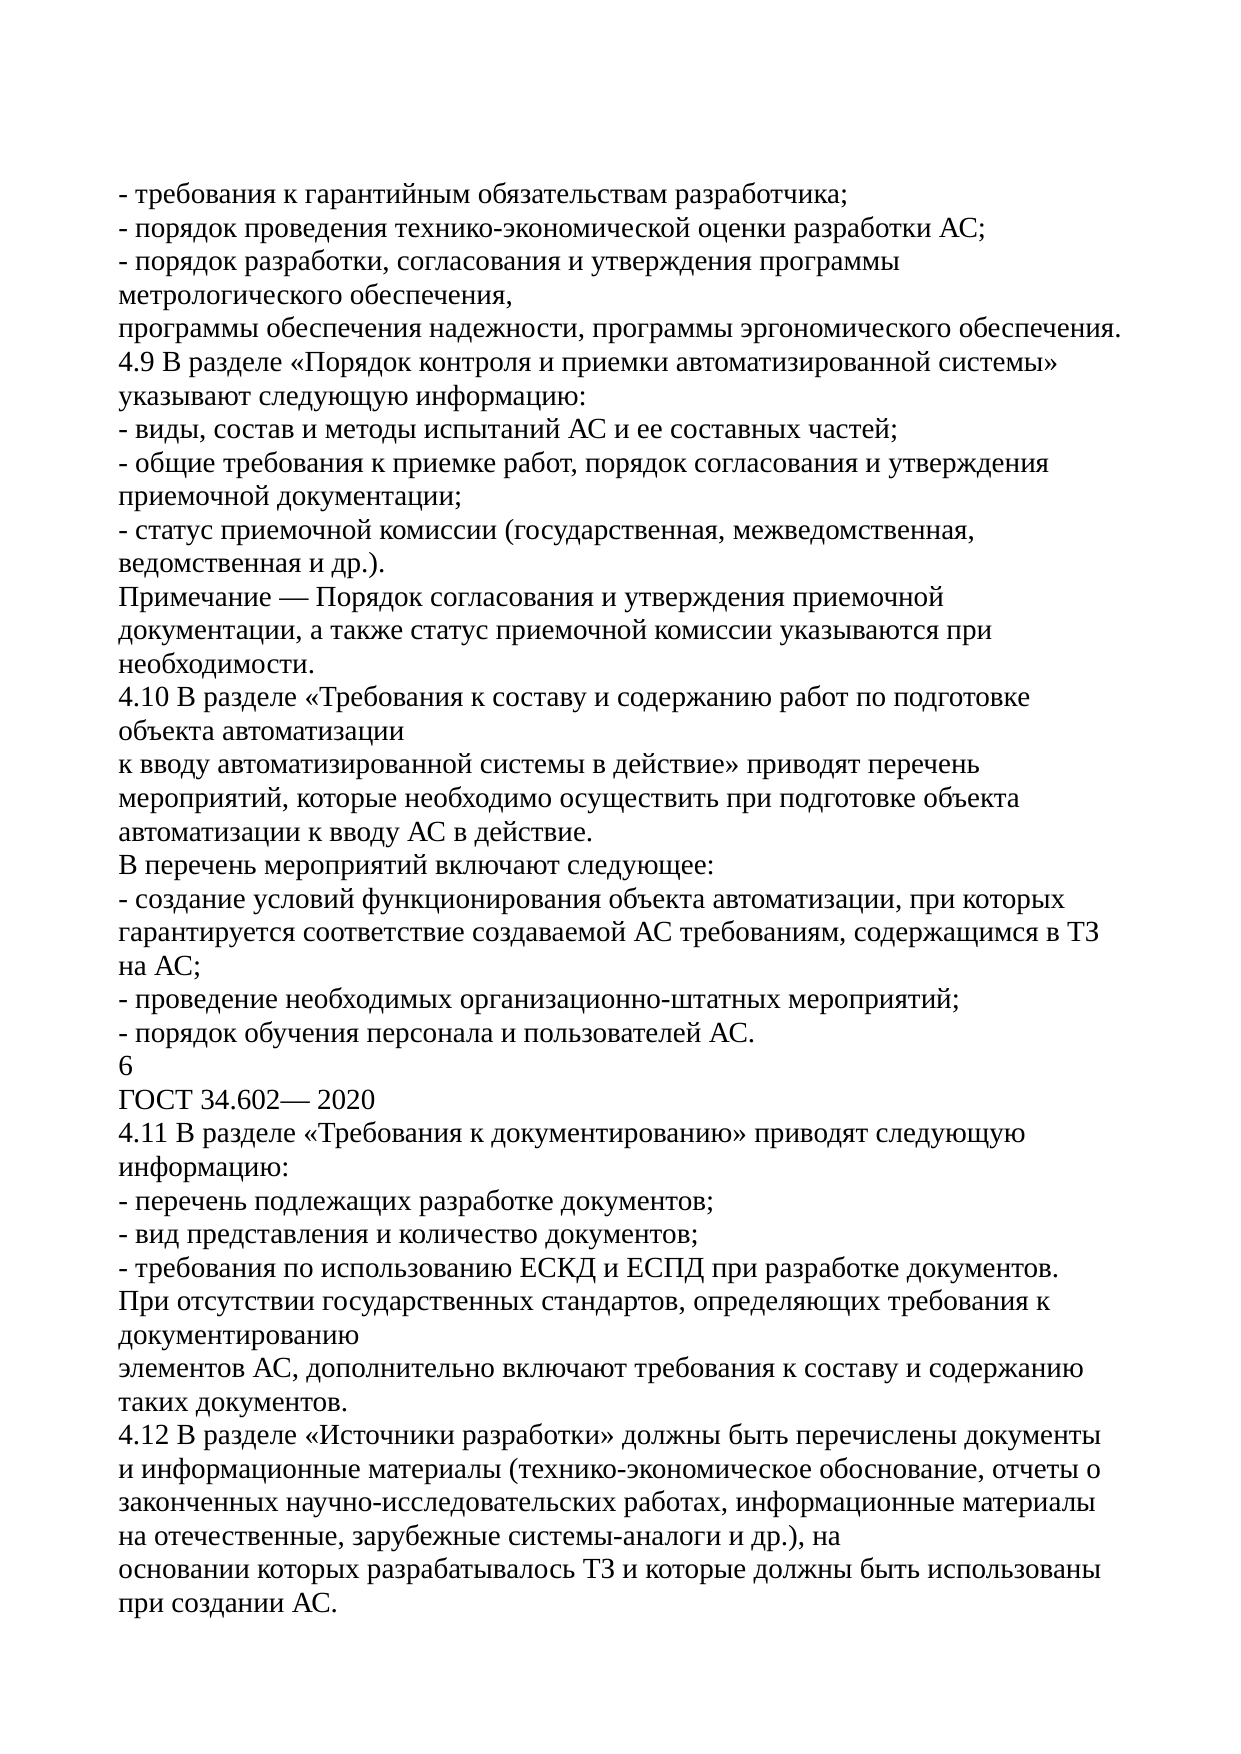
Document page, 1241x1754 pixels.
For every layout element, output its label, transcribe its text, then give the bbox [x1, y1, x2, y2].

text - порядок разработки, согласования и утверждения программы метрологического обеспечения, [118, 243, 1122, 311]
text - общие требования к приемке работ, порядок согласования и утверждения приемочной документации; [118, 445, 1122, 512]
text - виды, состав и методы испытаний АС и ее составных частей; [118, 411, 1122, 445]
text ГОСТ 34.602— 2020 [118, 1082, 1122, 1116]
text - создание условий функционирования объекта автоматизации, при которых гарантируется соответствие создаваемой АС требованиям, содержащимся в ТЗ на АС; [118, 881, 1122, 981]
text программы обеспечения надежности, программы эргономического обеспечения. [118, 311, 1122, 344]
text 4.10 В разделе «Требования к составу и содержанию работ по подготовке объекта автоматизации [118, 679, 1122, 747]
text Примечание — Порядок согласования и утверждения приемочной документации, а также статус приемочной комиссии указываются при необходимости. [118, 579, 1122, 679]
text элементов АС, дополнительно включают требования к составу и содержанию таких документов. [118, 1350, 1122, 1417]
text - порядок обучения персонала и пользователей АС. [118, 1015, 1122, 1048]
text - порядок проведения технико-экономической оценки разработки АС; [118, 210, 1122, 243]
text - вид представления и количество документов; [118, 1216, 1122, 1250]
text к вводу автоматизированной системы в действие» приводят перечень мероприятий, которые необходимо осуществить при подготовке объекта автоматизации к вводу АС в действие. [118, 747, 1122, 847]
text В перечень мероприятий включают следующее: [118, 847, 1122, 881]
text При отсутствии государственных стандартов, определяющих требования к документированию [118, 1283, 1122, 1350]
text - статус приемочной комиссии (государственная, межведомственная, ведомственная и др.). [118, 512, 1122, 579]
text - требования по использованию ЕСКД и ЕСПД при разработке документов. [118, 1250, 1122, 1283]
text 6 [118, 1048, 1122, 1082]
text - требования к гарантийным обязательствам разработчика; [118, 176, 1122, 210]
text основании которых разрабатывалось ТЗ и которые должны быть использованы при создании АС. [118, 1552, 1122, 1619]
text - перечень подлежащих разработке документов; [118, 1183, 1122, 1216]
text - проведение необходимых организационно-штатных мероприятий; [118, 981, 1122, 1015]
text 4.11 В разделе «Требования к документированию» приводят следующую информацию: [118, 1116, 1122, 1183]
text 4.9 В разделе «Порядок контроля и приемки автоматизированной системы» указывают следующую информацию: [118, 344, 1122, 411]
text 4.12 В разделе «Источники разработки» должны быть перечислены документы и информационные материалы (технико-экономическое обоснование, отчеты о законченных научно-исследовательских работах, информационные материалы на отечественные, зарубежные системы-аналоги и др.), на [118, 1417, 1122, 1552]
